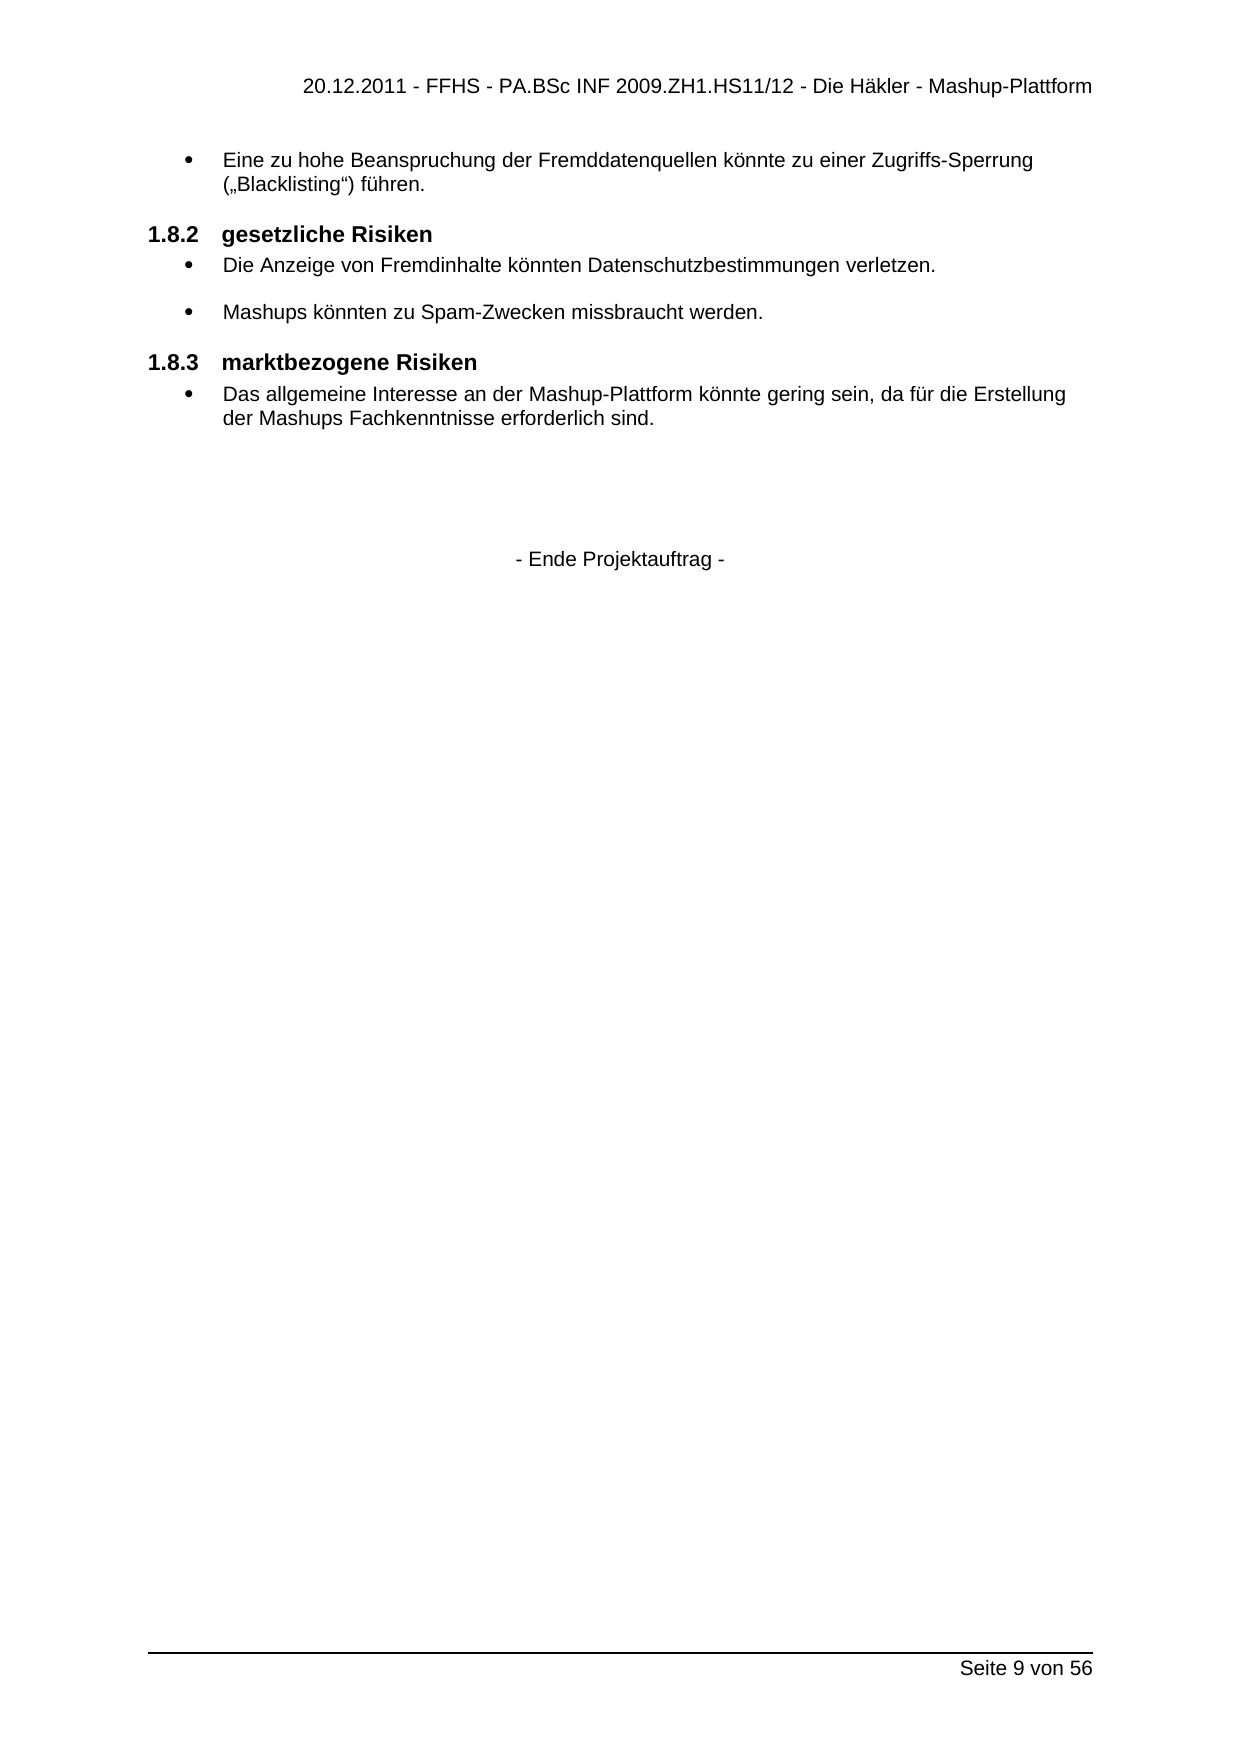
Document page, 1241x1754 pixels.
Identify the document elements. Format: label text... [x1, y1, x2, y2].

subtitle gesetzliche Risiken [148, 221, 1093, 247]
subtitle marktbezogene Risiken [148, 349, 1093, 376]
list Das allgemeine Interesse an der Mashup-Plattform könnte gering sein, da für die Erstellung der Mashups Fachkenntnisse erforderlich sind. [185, 382, 1093, 430]
list Eine zu hohe Beanspruchung der Fremddatenquellen könnte zu einer Zugriffs-Sperrung („Blacklisting“) führen. [185, 148, 1093, 196]
list Mashups könnten zu Spam-Zwecken missbraucht werden. [185, 300, 1093, 324]
text - Ende Projektauftrag - [148, 547, 1093, 571]
list Die Anzeige von Fremdinhalte könnten Datenschutzbestimmungen verletzen. [185, 253, 1093, 277]
